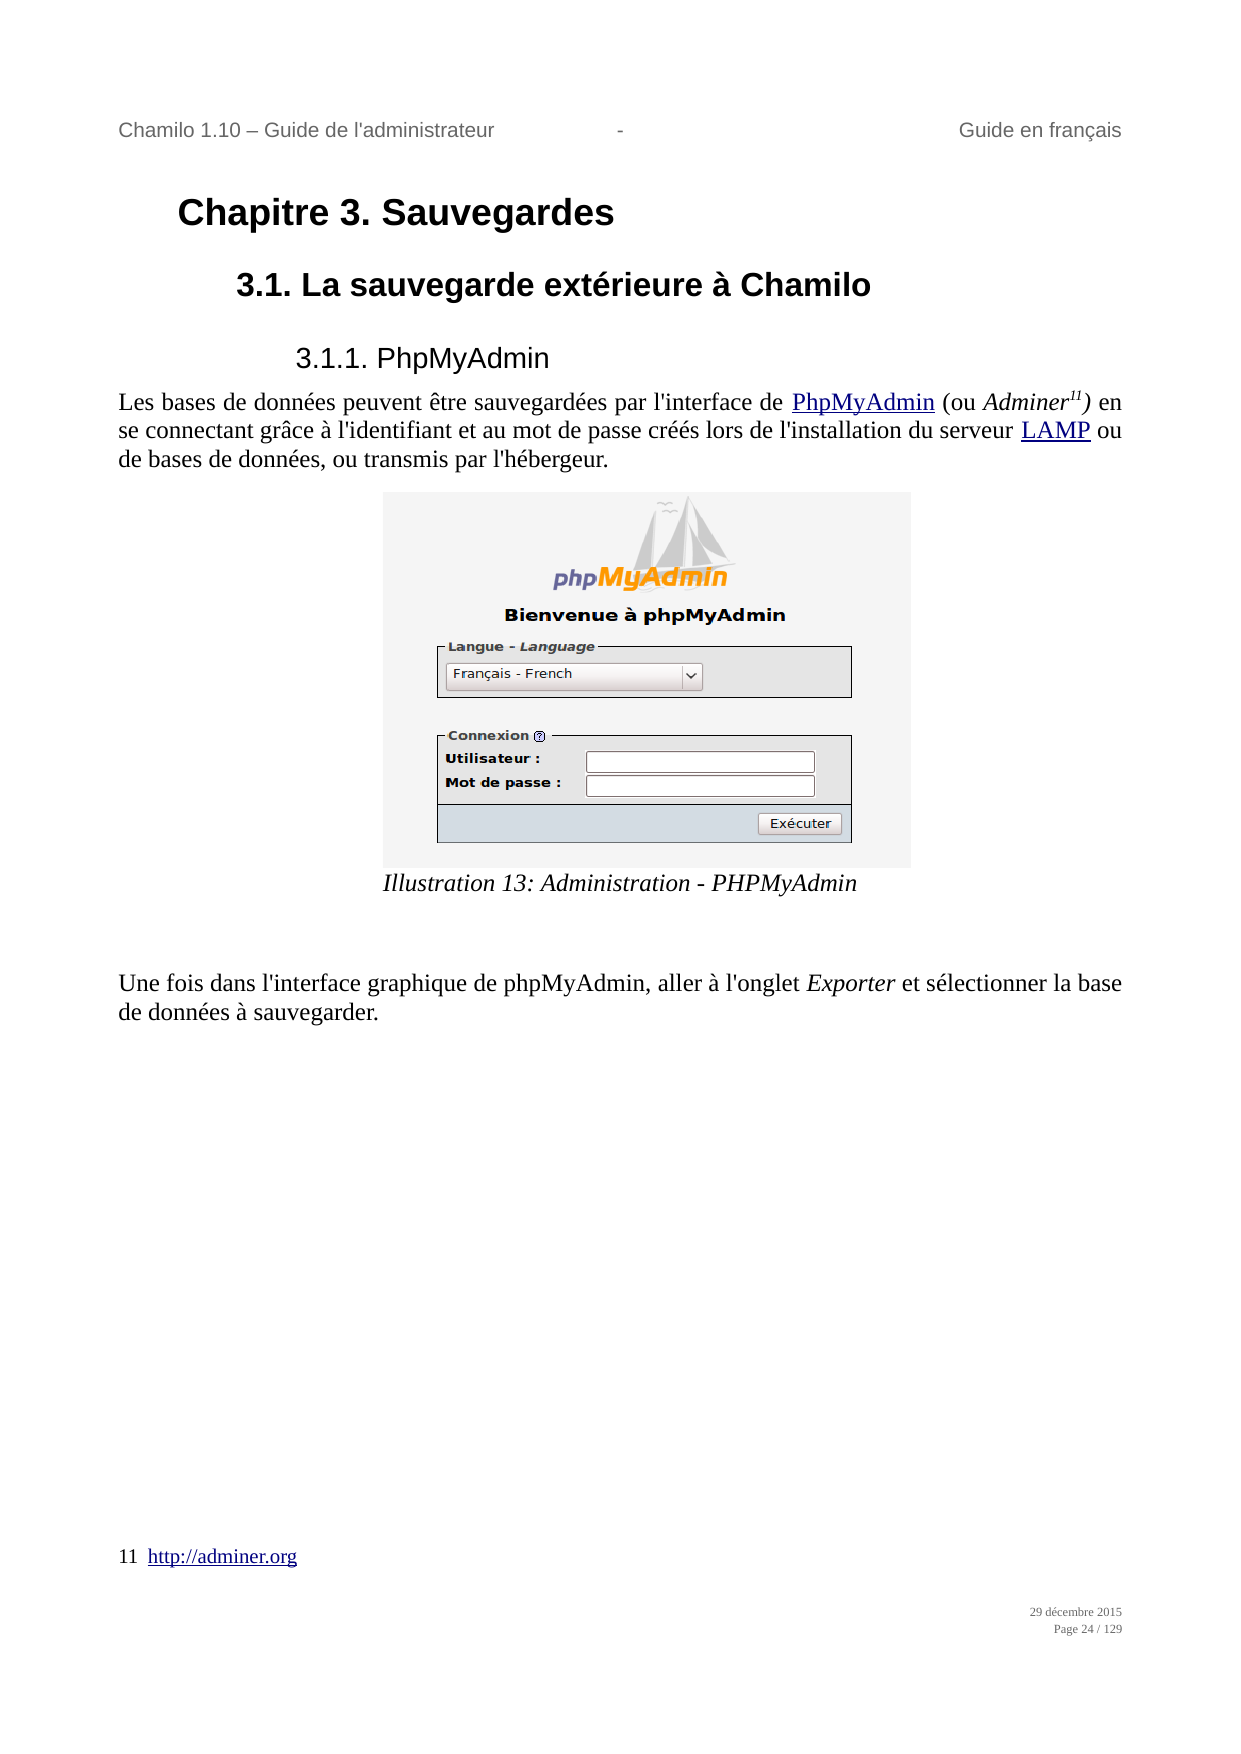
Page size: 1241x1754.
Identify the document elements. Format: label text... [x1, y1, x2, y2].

picture [382, 492, 911, 868]
text http://adminer.org [118, 1544, 1122, 1568]
subtitle Sauvegardes [177, 190, 1122, 233]
subtitle PhpMyAdmin [295, 341, 1122, 374]
text Illustration 13: Administration - PHPMyAdmin [383, 868, 911, 896]
subtitle La sauvegarde extérieure à Chamilo [236, 265, 1122, 303]
text Une fois dans l'interface graphique de phpMyAdmin, aller à l'onglet Exporter et sélectionner la base de données à sauvegarder. [118, 968, 1122, 1026]
text Les bases de données peuvent être sauvegardées par l'interface de PhpMyAdmin (ou Adminer) en se connectant grâce à l'identifiant et au mot de passe créés lors de l'installation du serveur LAMP ou de bases de données, ou transmis par l'hébergeur. [118, 387, 1122, 473]
